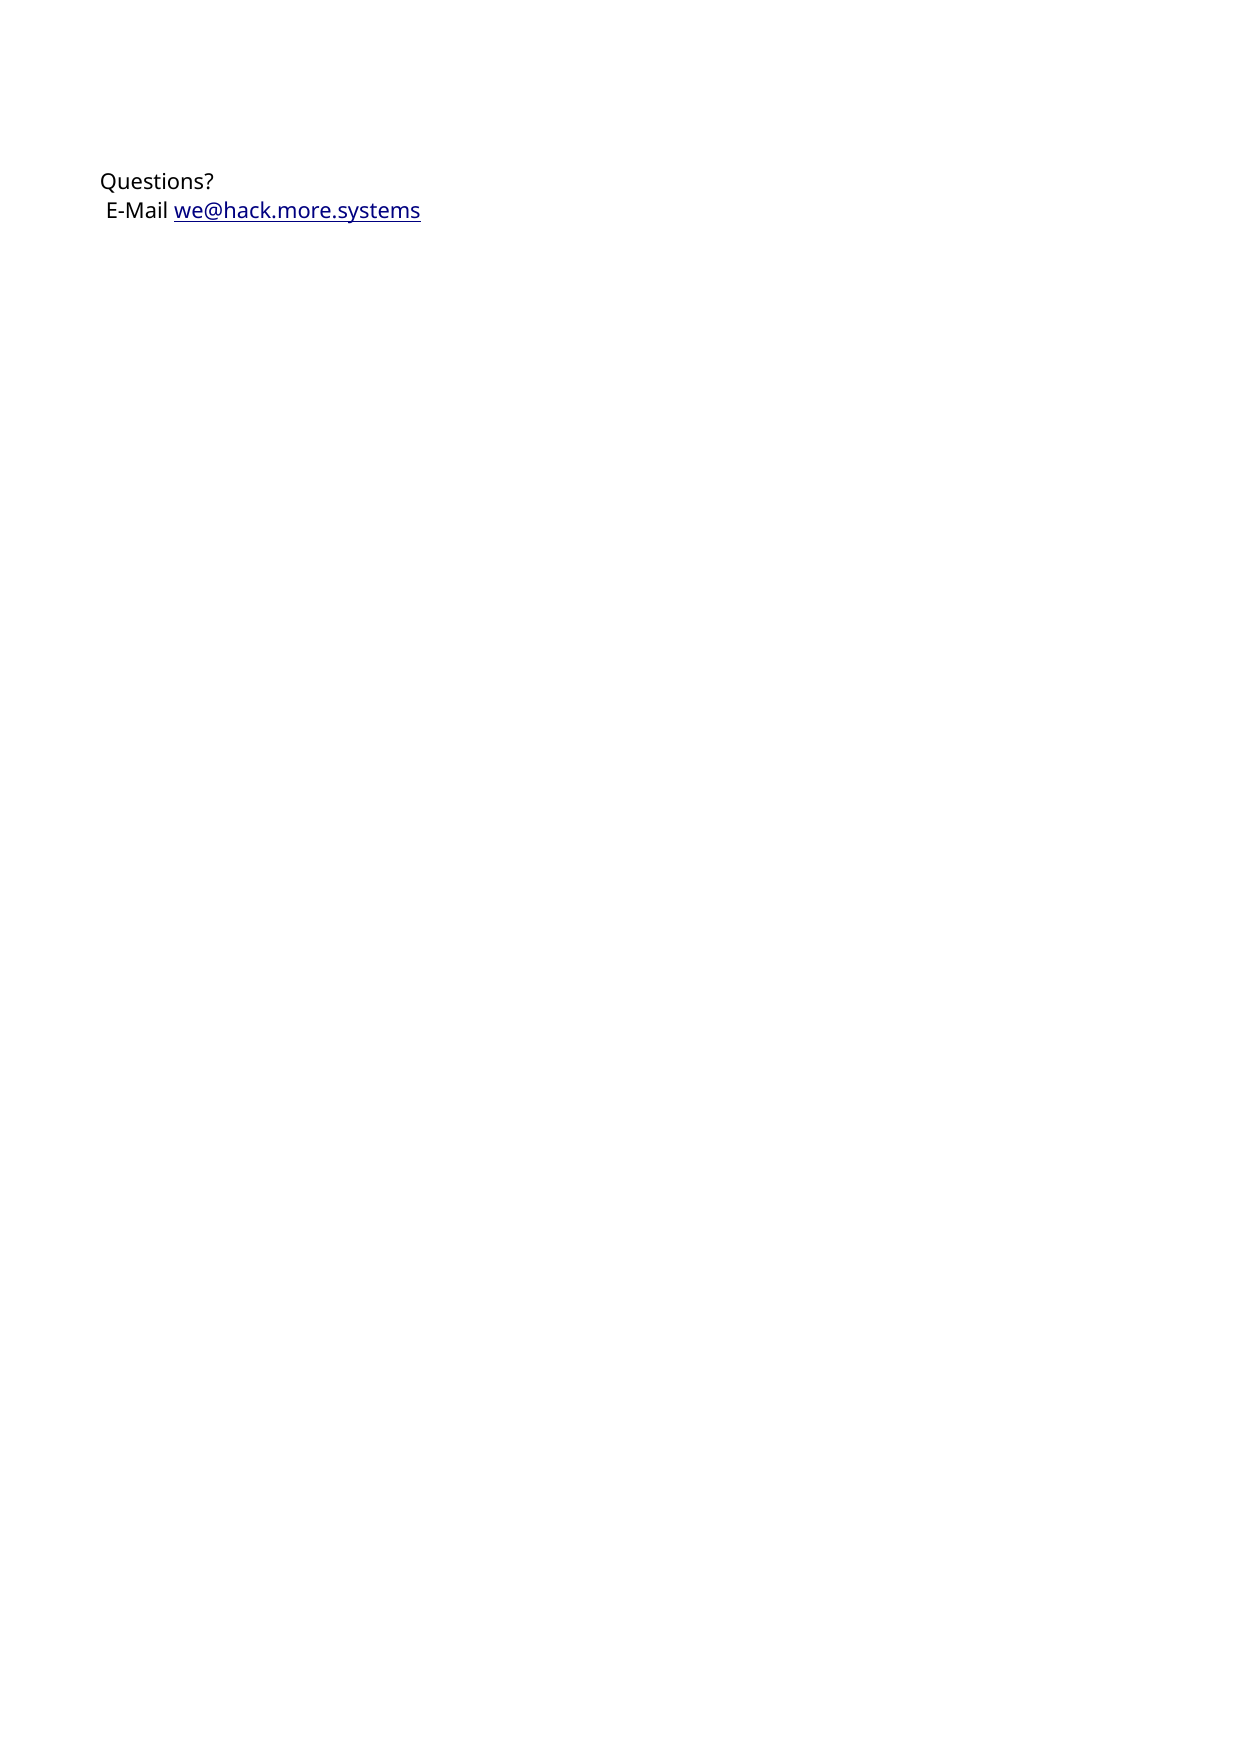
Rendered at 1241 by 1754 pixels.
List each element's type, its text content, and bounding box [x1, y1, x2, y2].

text Questions? E-Mail we@hack.more.systems [88, 166, 1152, 225]
